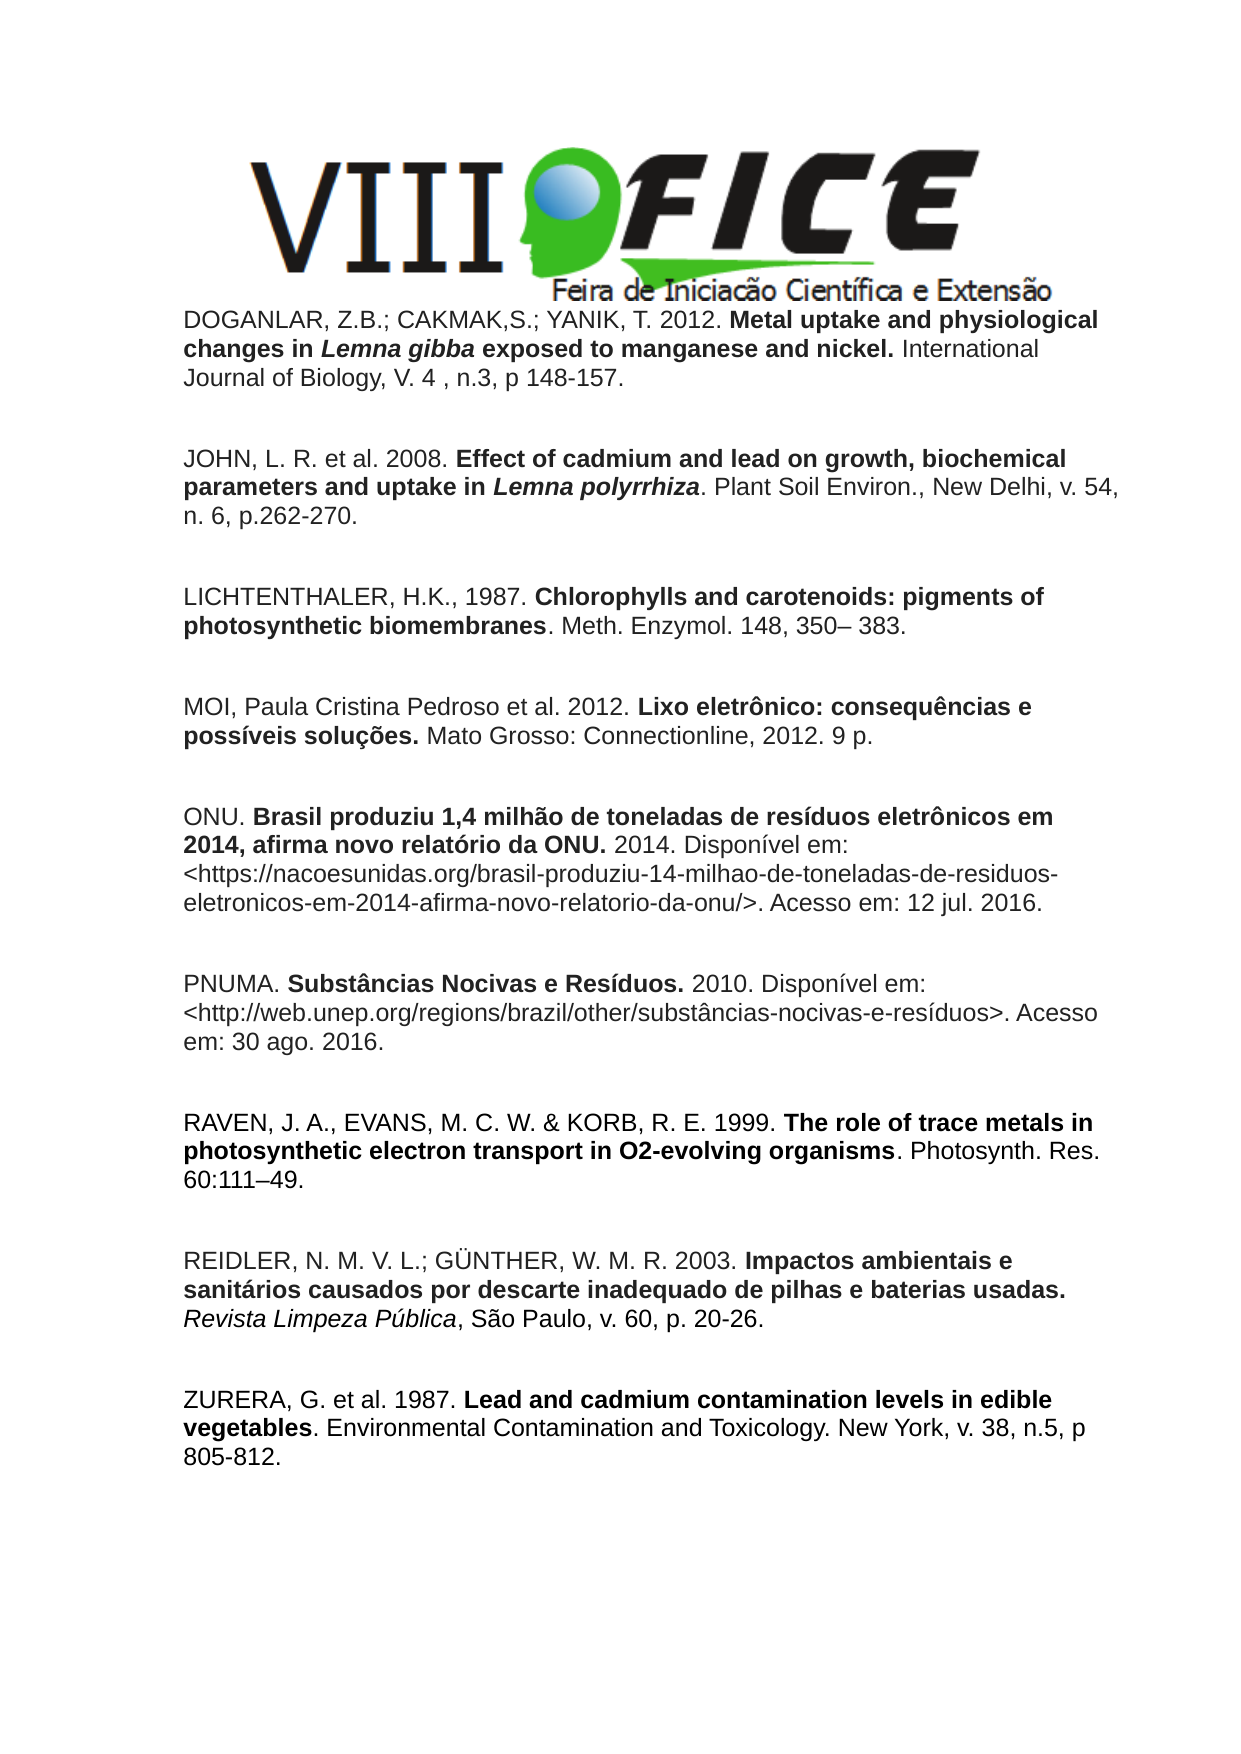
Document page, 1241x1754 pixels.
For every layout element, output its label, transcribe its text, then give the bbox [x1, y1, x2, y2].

text PNUMA. Substâncias Nocivas e Resíduos. 2010. Disponível em: <http://web.unep.org/regions/brazil/other/substâncias-nocivas-e-resíduos>. Acesso em: 30 ago. 2016. [183, 969, 1122, 1055]
text DOGANLAR, Z.B.; CAKMAK,S.; YANIK, T. 2012. Metal uptake and physiological changes in Lemna gibba exposed to manganese and nickel. International Journal of Biology, V. 4 , n.3, p 148-157. [183, 305, 1122, 391]
text ZURERA, G. et al. 1987. Lead and cadmium contamination levels in edible vegetables. Environmental Contamination and Toxicology. New York, v. 38, n.5, p 805-812. [183, 1385, 1122, 1471]
text JOHN, L. R. et al. 2008. Effect of cadmium and lead on growth, biochemical parameters and uptake in Lemna polyrrhiza. Plant Soil Environ., New Delhi, v. 54, n. 6, p.262-270. [183, 444, 1122, 530]
text LICHTENTHALER, H.K., 1987. Chlorophylls and carotenoids: pigments of photosynthetic biomembranes. Meth. Enzymol. 148, 350– 383. [183, 582, 1122, 640]
text MOI, Paula Cristina Pedroso et al. 2012. Lixo eletrônico: consequências e possíveis soluções. Mato Grosso: Connectionline, 2012. 9 p. [183, 692, 1122, 749]
picture [239, 147, 1060, 301]
text REIDLER, N. M. V. L.; GÜNTHER, W. M. R. 2003. Impactos ambientais e sanitários causados por descarte inadequado de pilhas e baterias usadas. Revista Limpeza Pública, São Paulo, v. 60, p. 20-26. [183, 1246, 1122, 1332]
text ONU. Brasil produziu 1,4 milhão de toneladas de resíduos eletrônicos em 2014, afirma novo relatório da ONU. 2014. Disponível em: <https://nacoesunidas.org/brasil-produziu-14-milhao-de-toneladas-de-residuos-eletronicos-em-2014-afirma-novo-relatorio-da-onu/>. Acesso em: 12 jul. 2016. [183, 802, 1122, 917]
text RAVEN, J. A., EVANS, M. C. W. & KORB, R. E. 1999. The role of trace metals in photosynthetic electron transport in O2-evolving organisms. Photosynth. Res. 60:111–49. [183, 1108, 1122, 1194]
